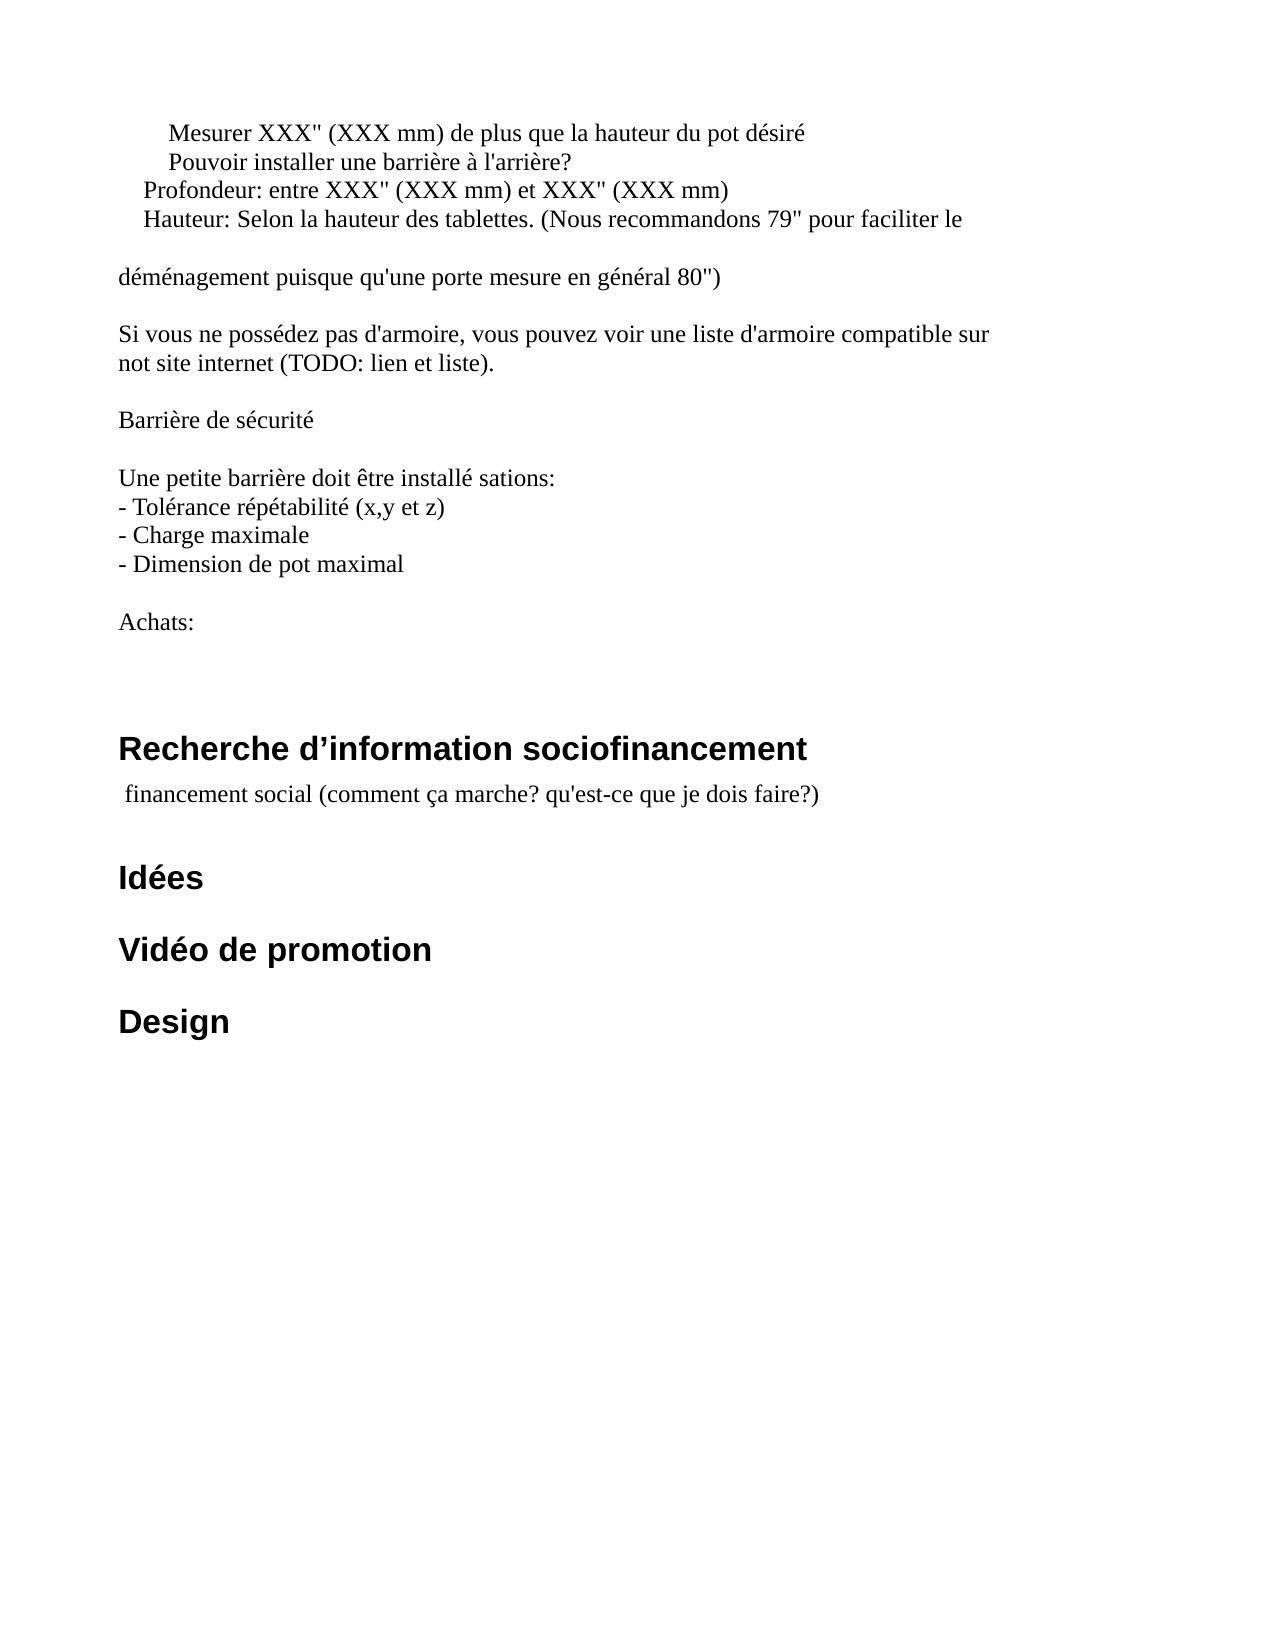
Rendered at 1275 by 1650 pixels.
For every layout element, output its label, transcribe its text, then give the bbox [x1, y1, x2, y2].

text not site internet (TODO: lien et liste). [118, 348, 1157, 377]
subtitle Vidéo de promotion [118, 930, 1157, 968]
text Hauteur: Selon la hauteur des tablettes. (Nous recommandons 79" pour faciliter le [118, 204, 1157, 233]
text Pouvoir installer une barrière à l'arrière? [118, 147, 1157, 176]
text Si vous ne possédez pas d'armoire, vous pouvez voir une liste d'armoire compatible sur [118, 319, 1157, 348]
text Achats: [118, 607, 1157, 636]
text Barrière de sécurité [118, 406, 1157, 434]
text Une petite barrière doit être installé sations: [118, 463, 1157, 492]
text financement social (comment ça marche? qu'est-ce que je dois faire?) [118, 779, 1157, 808]
text Mesurer XXX" (XXX mm) de plus que la hauteur du pot désiré [118, 118, 1157, 147]
text Profondeur: entre XXX" (XXX mm) et XXX" (XXX mm) [118, 176, 1157, 204]
subtitle Design [118, 1002, 1157, 1041]
subtitle Recherche d’information sociofinancement [118, 728, 1157, 767]
subtitle Idées [118, 858, 1157, 897]
text - Charge maximale [118, 521, 1157, 549]
text déménagement puisque qu'une porte mesure en général 80") [118, 262, 1157, 291]
text - Tolérance répétabilité (x,y et z) [118, 492, 1157, 521]
text - Dimension de pot maximal [118, 549, 1157, 578]
